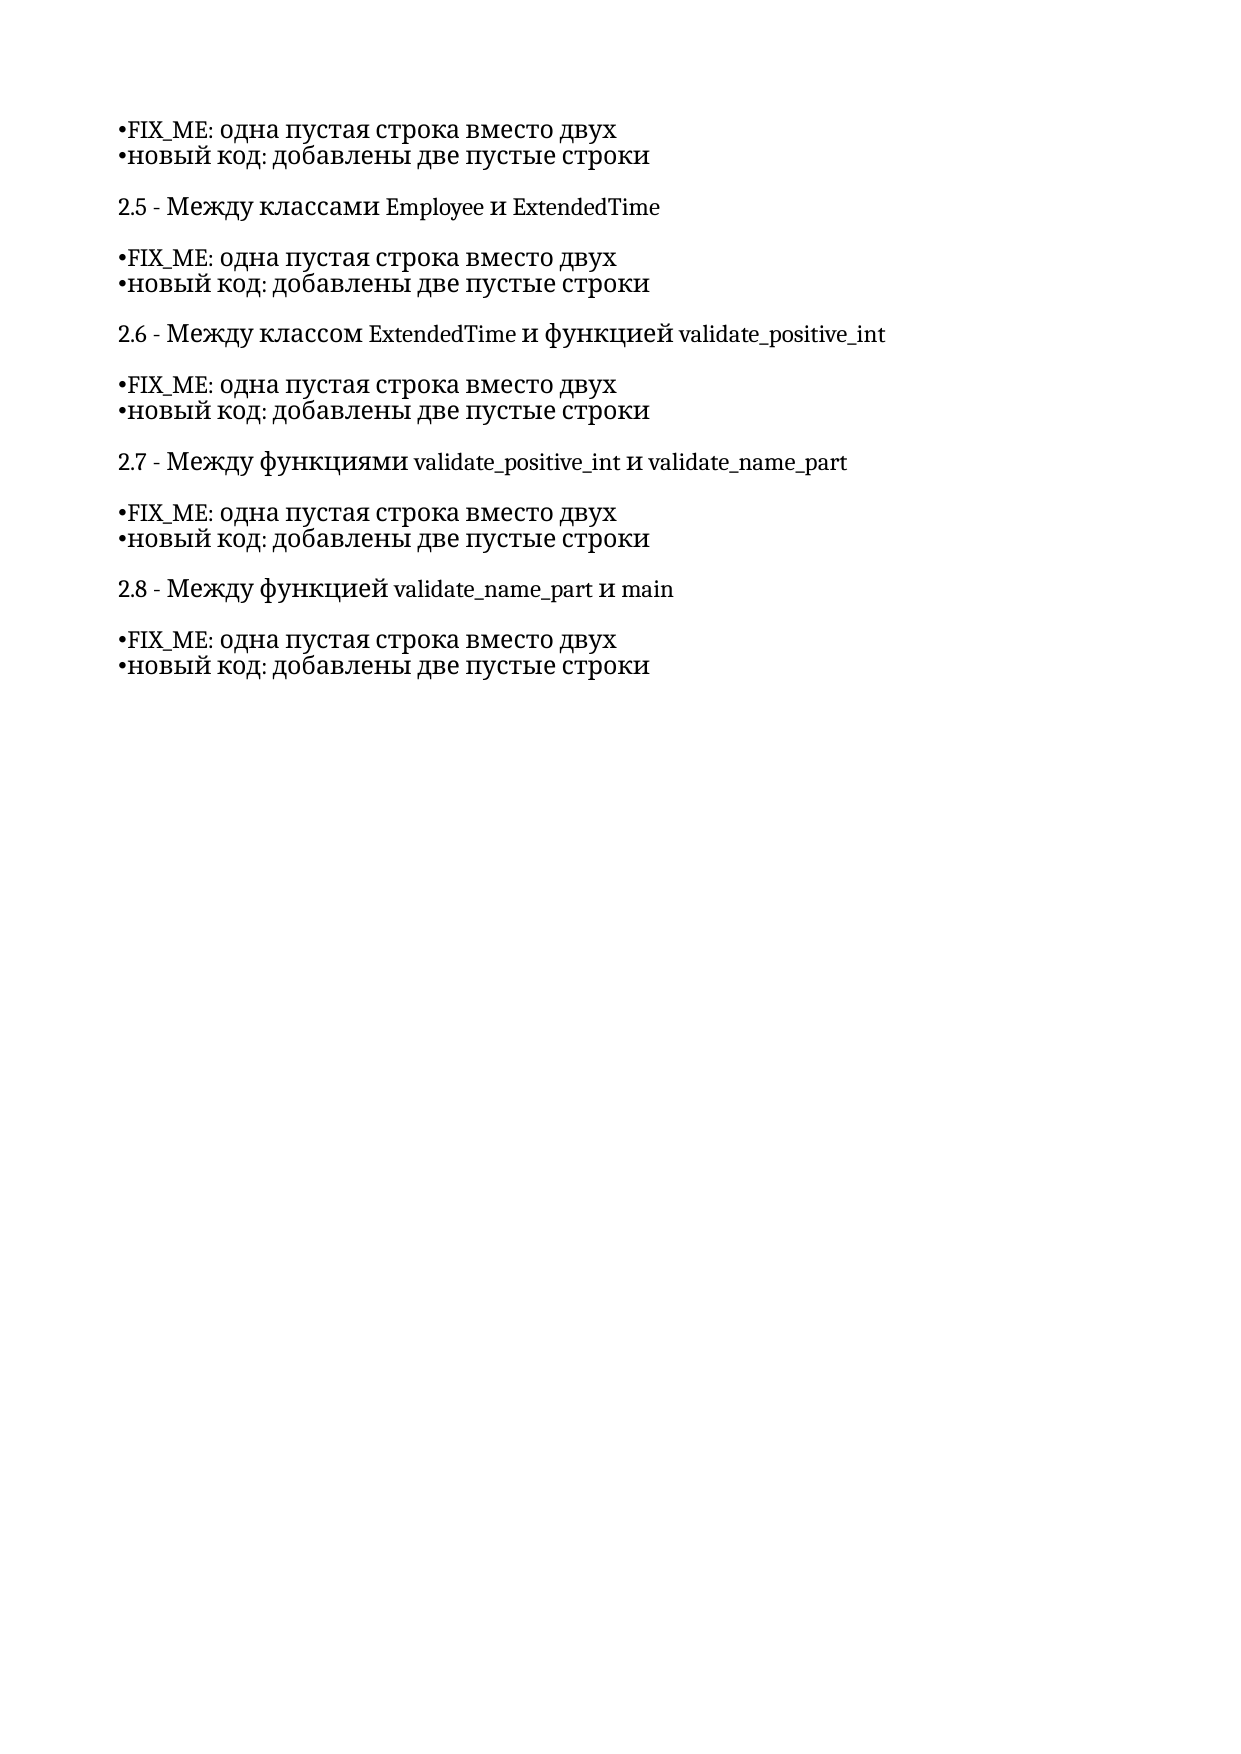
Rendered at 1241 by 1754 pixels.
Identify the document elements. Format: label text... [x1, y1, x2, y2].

list FIX_ME: одна пустая строка вместо двух [118, 246, 1122, 271]
list FIX_ME: одна пустая строка вместо двух [118, 118, 1122, 144]
text 2.7 - Между функциями validate_positive_int и validate_name_part [118, 450, 1122, 476]
list новый код: добавлены две пустые строки [118, 399, 1122, 425]
list FIX_ME: одна пустая строка вместо двух [118, 501, 1122, 526]
list новый код: добавлены две пустые строки [118, 271, 1122, 297]
text 2.8 - Между функцией validate_name_part и main [118, 577, 1122, 603]
list FIX_ME: одна пустая строка вместо двух [118, 628, 1122, 654]
list FIX_ME: одна пустая строка вместо двух [118, 373, 1122, 399]
text 2.5 - Между классами Employee и ExtendedTime [118, 195, 1122, 221]
list новый код: добавлены две пустые строки [118, 526, 1122, 552]
list новый код: добавлены две пустые строки [118, 144, 1122, 170]
text 2.6 - Между классом ExtendedTime и функцией validate_positive_int [118, 322, 1122, 348]
list новый код: добавлены две пустые строки [118, 654, 1122, 680]
